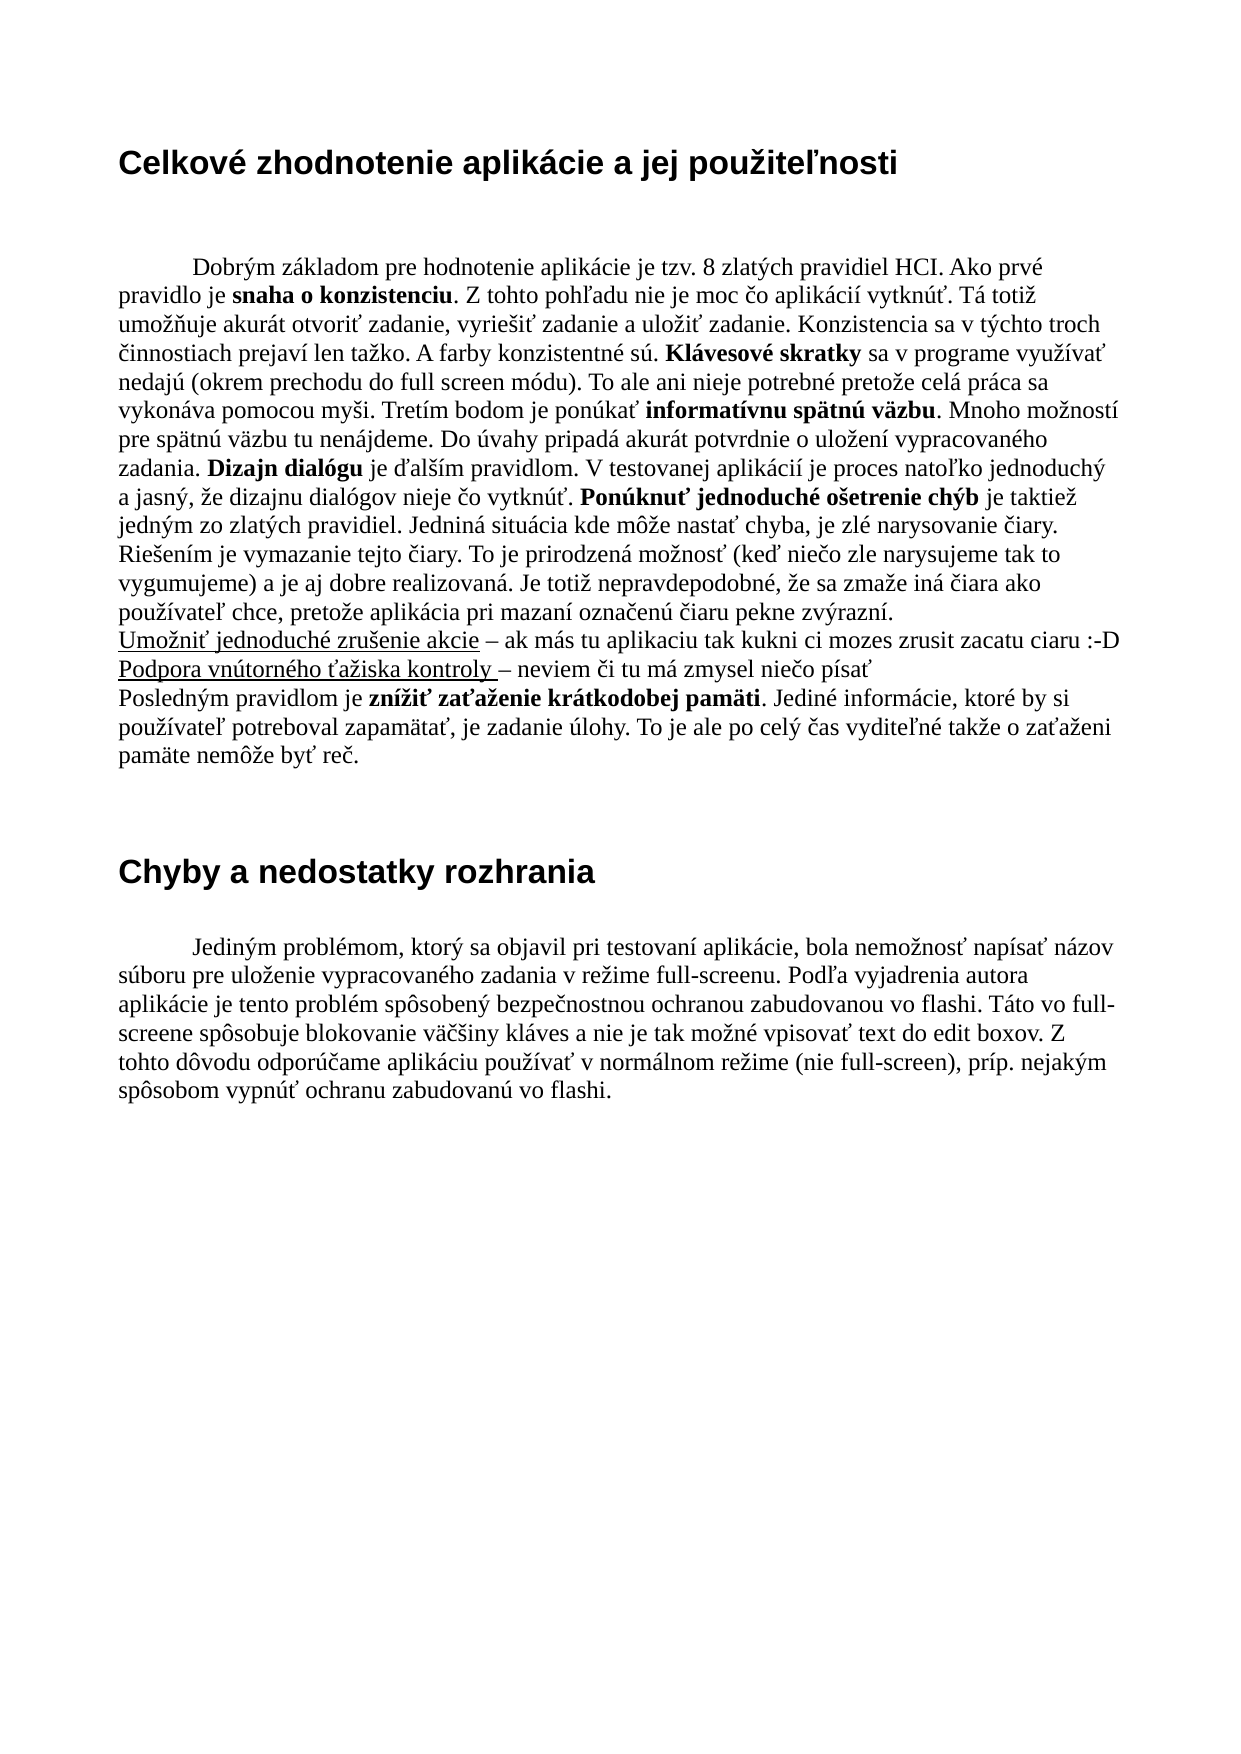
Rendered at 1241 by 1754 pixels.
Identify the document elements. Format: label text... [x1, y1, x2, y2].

text Umožniť jednoduché zrušenie akcie – ak más tu aplikaciu tak kukni ci mozes zrusit zacatu ciaru :-D [118, 626, 1122, 654]
text Posledným pravidlom je znížiť zaťaženie krátkodobej pamäti. Jediné informácie, ktoré by si používateľ potreboval zapamätať, je zadanie úlohy. To je ale po celý čas vyditeľné takže o zaťaženi pamäte nemôže byť reč. [118, 683, 1122, 769]
text Podpora vnútorného ťažiska kontroly – neviem či tu má zmysel niečo písať [118, 654, 1122, 683]
subtitle Celkové zhodnotenie aplikácie a jej použiteľnosti [118, 143, 1122, 182]
text Dobrým základom pre hodnotenie aplikácie je tzv. 8 zlatých pravidiel HCI. Ako prvé pravidlo je snaha o konzistenciu. Z tohto pohľadu nie je moc čo aplikácií vytknúť. Tá totiž umožňuje akurát otvoriť zadanie, vyriešiť zadanie a uložiť zadanie. Konzistencia sa v týchto troch činnostiach prejaví len tažko. A farby konzistentné sú. Klávesové skratky sa v programe využívať nedajú (okrem prechodu do full screen módu). To ale ani nieje potrebné pretože celá práca sa vykonáva pomocou myši. Tretím bodom je ponúkať informatívnu spätnú väzbu. Mnoho možností pre spätnú väzbu tu nenájdeme. Do úvahy pripadá akurát potvrdnie o uložení vypracovaného zadania. Dizajn dialógu je ďalším pravidlom. V testovanej aplikácií je proces natoľko jednoduchý a jasný, že dizajnu dialógov nieje čo vytknúť. Ponúknuť jednoduché ošetrenie chýb je taktiež jedným zo zlatých pravidiel. Jedniná situácia kde môže nastať chyba, je zlé narysovanie čiary. Riešením je vymazanie tejto čiary. To je prirodzená možnosť (keď niečo zle narysujeme tak to vygumujeme) a je aj dobre realizovaná. Je totiž nepravdepodobné, že sa zmaže iná čiara ako používateľ chce, pretože aplikácia pri mazaní označenú čiaru pekne zvýrazní. [118, 252, 1122, 626]
text Jediným problémom, ktorý sa objavil pri testovaní aplikácie, bola nemožnosť napísať názov súboru pre uloženie vypracovaného zadania v režime full-screenu. Podľa vyjadrenia autora aplikácie je tento problém spôsobený bezpečnostnou ochranou zabudovanou vo flashi. Táto vo full-screene spôsobuje blokovanie väčšiny kláves a nie je tak možné vpisovať text do edit boxov. Z tohto dôvodu odporúčame aplikáciu používať v normálnom režime (nie full-screen), príp. nejakým spôsobom vypnúť ochranu zabudovanú vo flashi. [118, 932, 1122, 1104]
subtitle Chyby a nedostatky rozhrania [118, 852, 1122, 890]
